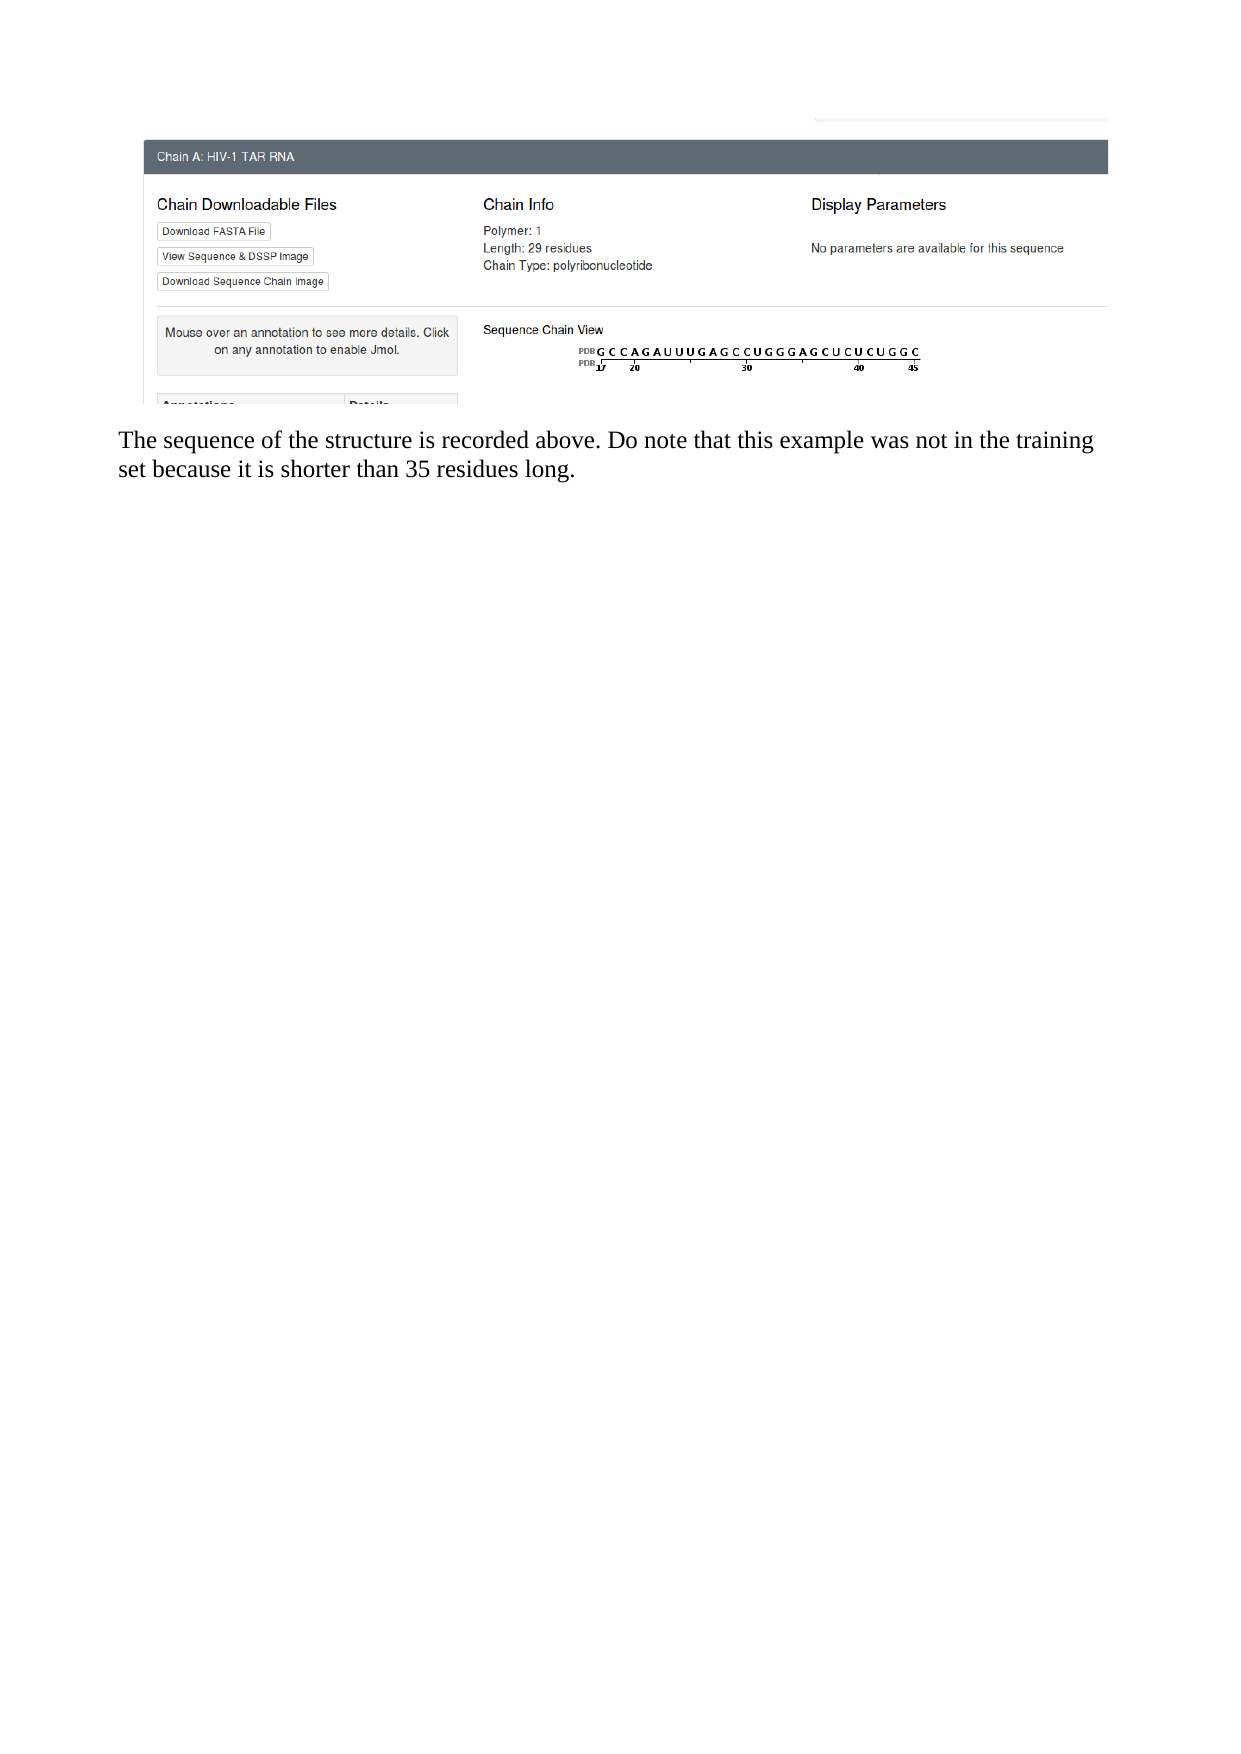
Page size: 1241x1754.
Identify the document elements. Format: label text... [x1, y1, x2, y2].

text The sequence of the structure is recorded above. Do note that this example was not in the training set because it is shorter than 35 residues long. [118, 118, 1122, 483]
picture [118, 118, 1109, 340]
